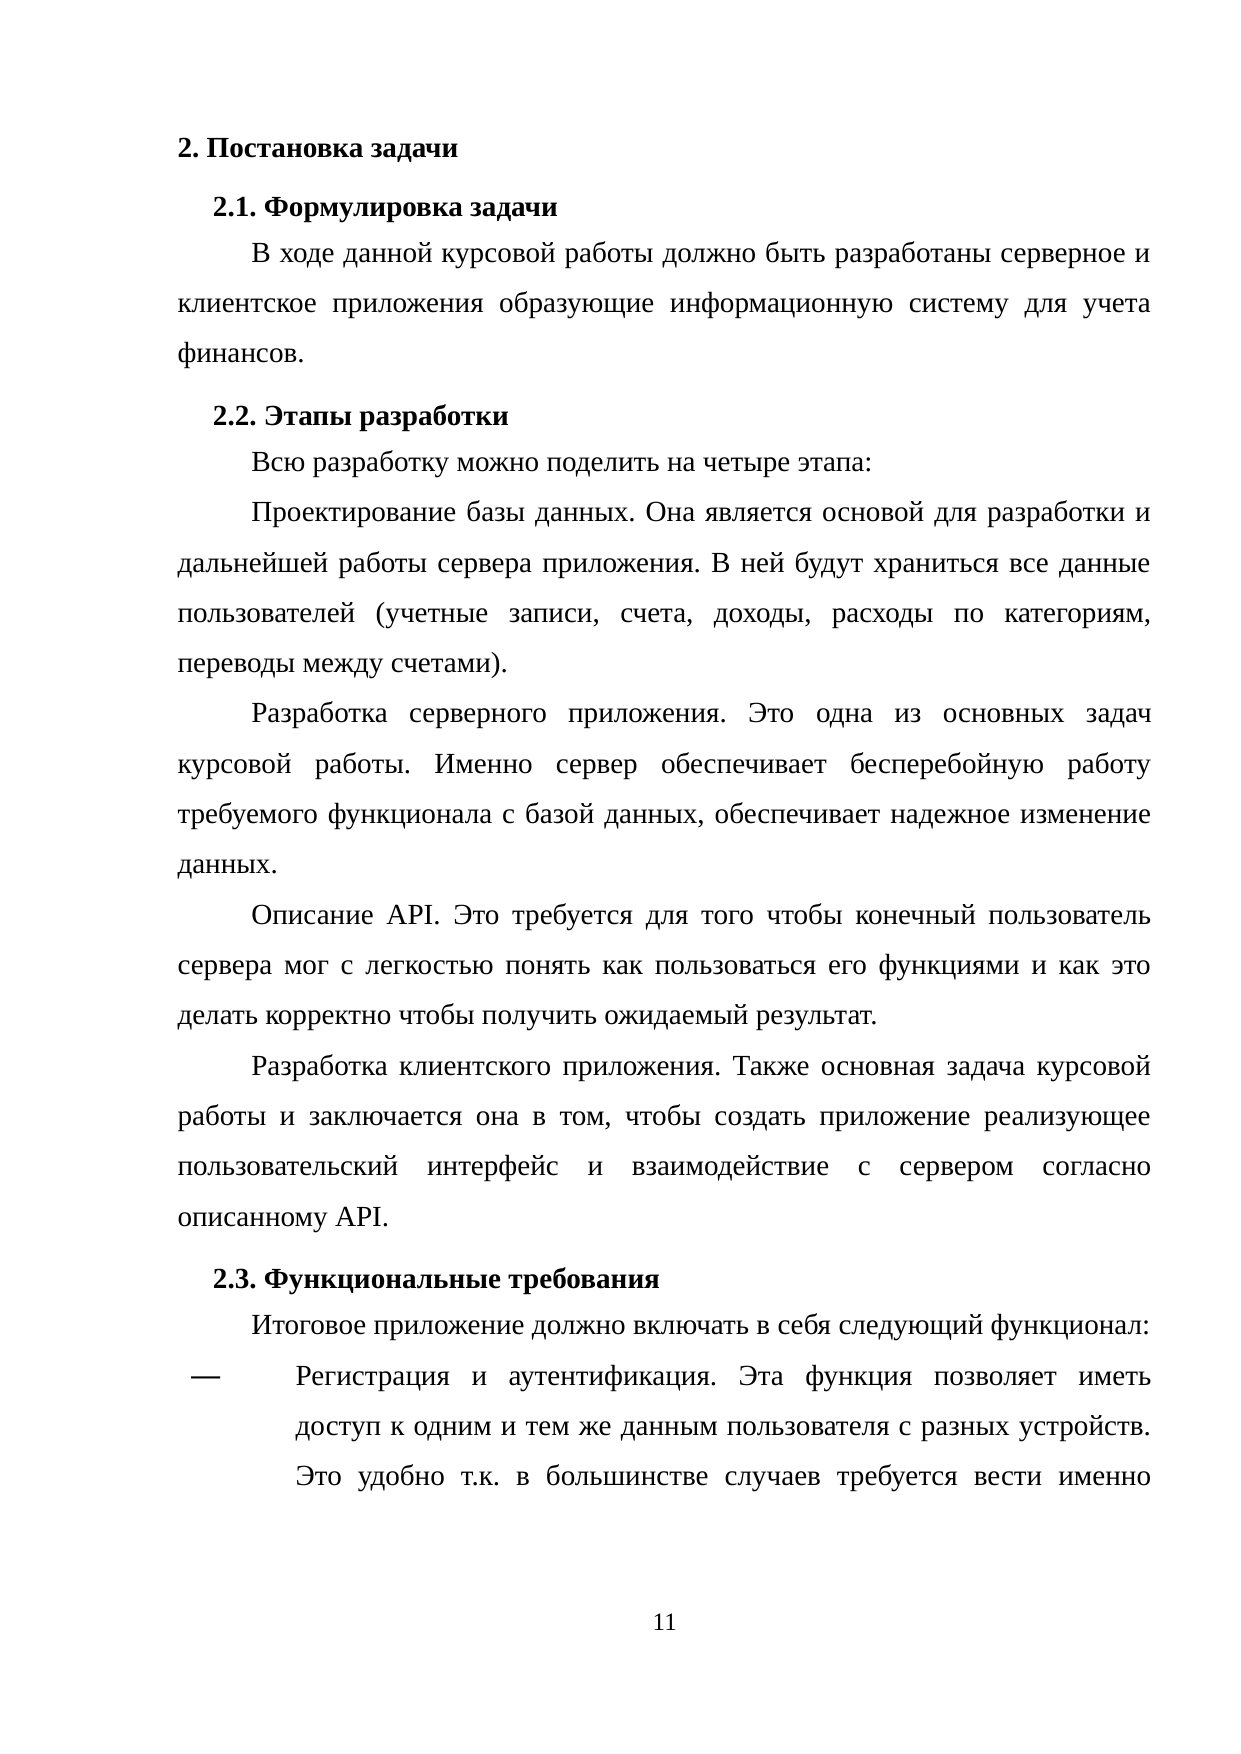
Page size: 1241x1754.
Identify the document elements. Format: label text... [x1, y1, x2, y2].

text В ходе данной курсовой работы должно быть разработаны серверное и клиентское приложения образующие информационную систему для учета финансов. [177, 235, 1152, 369]
text Разработка клиентского приложения. Также основная задача курсовой работы и заключается она в том, чтобы создать приложение реализующее пользовательский интерфейс и взаимодействие с сервером согласно описанному API. [177, 1048, 1152, 1232]
subtitle Постановка задачи [177, 131, 1152, 164]
subtitle Этапы разработки [213, 398, 1152, 432]
text Итоговое приложение должно включать в себя следующий функционал: [177, 1307, 1152, 1341]
text Описание API. Это требуется для того чтобы конечный пользователь сервера мог с легкостью понять как пользоваться его функциями и как это делать корректно чтобы получить ожидаемый результат. [177, 897, 1152, 1031]
text Проектирование базы данных. Она является основой для разработки и дальнейшей работы сервера приложения. В ней будут храниться все данные пользователей (учетные записи, счета, доходы, расходы по категориям, переводы между счетами). [177, 494, 1152, 679]
list Регистрация и аутентификация. Эта функция позволяет иметь доступ к одним и тем же данным пользователя с разных устройств. Это удобно т.к. в большинстве случаев требуется вести именно [191, 1358, 1152, 1492]
subtitle Функциональные требования [213, 1261, 1152, 1295]
text Всю разработку можно поделить на четыре этапа: [177, 444, 1152, 478]
subtitle Формулировка задачи [213, 189, 1152, 222]
text Разработка серверного приложения. Это одна из основных задач курсовой работы. Именно сервер обеспечивает бесперебойную работу требуемого функционала с базой данных, обеспечивает надежное изменение данных. [177, 696, 1152, 880]
